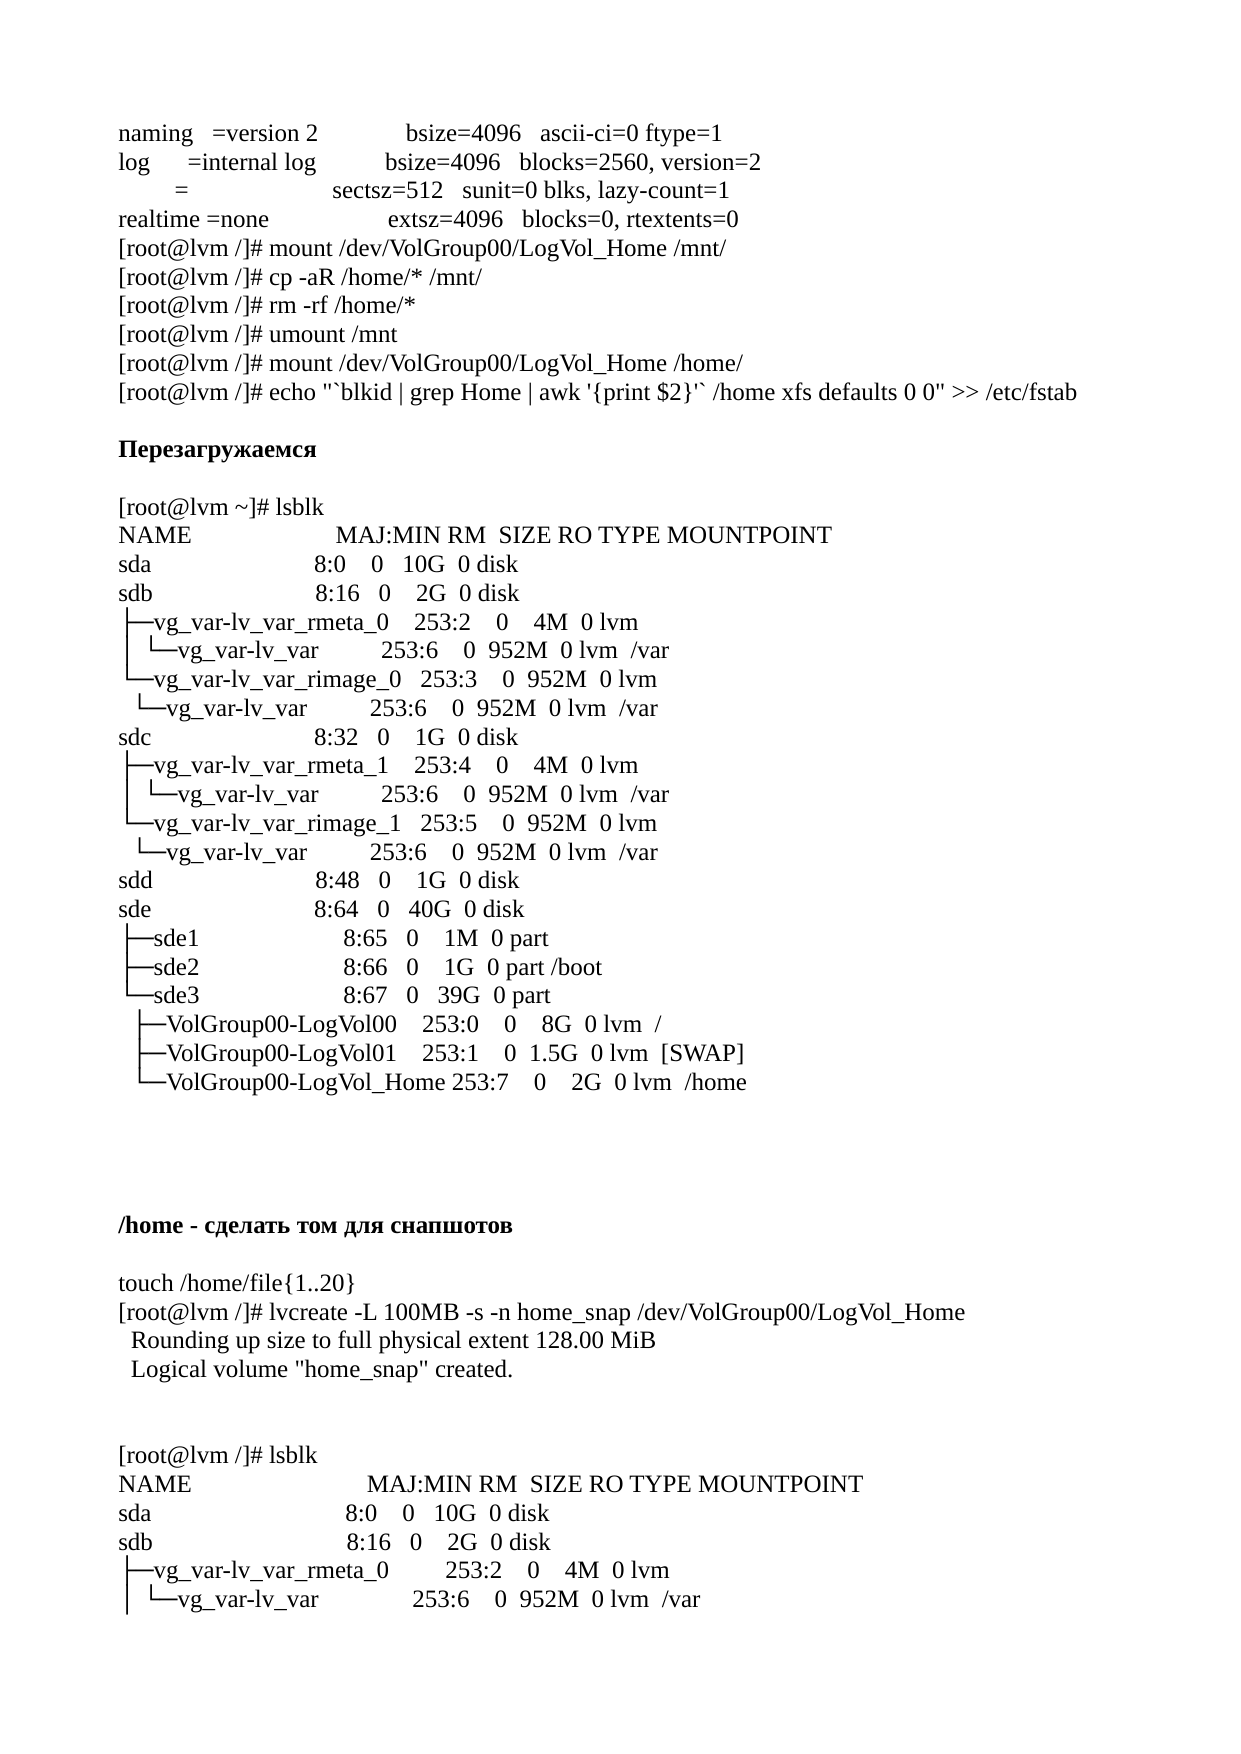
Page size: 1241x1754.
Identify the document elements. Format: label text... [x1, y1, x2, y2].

text └─vg_var-lv_var_rimage_1 253:5 0 952M 0 lvm [118, 808, 1122, 837]
text sda 8:0 0 10G 0 disk [118, 1498, 1122, 1527]
text │ └─vg_var-lv_var 253:6 0 952M 0 lvm /var [128, 779, 1122, 808]
text ├─sde1 8:65 0 1M 0 part [128, 923, 1122, 952]
text ├─vg_var-lv_var_rmeta_0 253:2 0 4M 0 lvm [128, 1556, 1122, 1584]
text [root@lvm /]# rm -rf /home/* [118, 291, 1122, 319]
text [root@lvm /]# umount /mnt [118, 319, 1122, 348]
text [root@lvm /]# mount /dev/VolGroup00/LogVol_Home /home/ [118, 348, 1122, 377]
text NAME MAJ:MIN RM SIZE RO TYPE MOUNTPOINT [118, 1469, 1122, 1498]
text ├─VolGroup00-LogVol00 253:0 0 8G 0 lvm / [140, 1009, 1122, 1038]
text /home - сделать том для снапшотов [118, 1211, 1122, 1239]
text = sectsz=512 sunit=0 blks, lazy-count=1 [118, 176, 1122, 204]
text sda 8:0 0 10G 0 disk [118, 549, 1122, 578]
text Rounding up size to full physical extent 128.00 MiB [118, 1326, 1122, 1354]
text sde 8:64 0 40G 0 disk [118, 894, 1122, 923]
text log =internal log bsize=4096 blocks=2560, version=2 [118, 147, 1122, 176]
text ├─sde2 8:66 0 1G 0 part /boot [128, 952, 1122, 981]
text realtime =none extsz=4096 blocks=0, rtextents=0 [118, 204, 1122, 233]
text ├─vg_var-lv_var_rmeta_0 253:2 0 4M 0 lvm [128, 607, 1122, 636]
text sdb 8:16 0 2G 0 disk [118, 1527, 1122, 1556]
text Перезагружаемся [118, 434, 1122, 463]
text NAME MAJ:MIN RM SIZE RO TYPE MOUNTPOINT [118, 521, 1122, 549]
text ├─VolGroup00-LogVol01 253:1 0 1.5G 0 lvm [SWAP] [140, 1038, 1122, 1067]
text naming =version 2 bsize=4096 ascii-ci=0 ftype=1 [118, 118, 1122, 147]
text └─VolGroup00-LogVol_Home 253:7 0 2G 0 lvm /home [118, 1067, 1122, 1096]
text Logical volume "home_snap" created. [118, 1354, 1122, 1383]
text [root@lvm /]# echo "`blkid | grep Home | awk '{print $2}'` /home xfs defaults 0 0" >> /etc/fstab [118, 377, 1122, 406]
text └─sde3 8:67 0 39G 0 part [118, 981, 1122, 1009]
text sdb 8:16 0 2G 0 disk [118, 578, 1122, 607]
text sdd 8:48 0 1G 0 disk [118, 866, 1122, 894]
text └─vg_var-lv_var 253:6 0 952M 0 lvm /var [118, 693, 1122, 722]
text [root@lvm /]# lsblk [118, 1441, 1122, 1469]
text [root@lvm /]# lvcreate -L 100MB -s -n home_snap /dev/VolGroup00/LogVol_Home [118, 1297, 1122, 1326]
text └─vg_var-lv_var 253:6 0 952M 0 lvm /var [118, 837, 1122, 866]
text [root@lvm /]# mount /dev/VolGroup00/LogVol_Home /mnt/ [118, 233, 1122, 262]
text │ └─vg_var-lv_var 253:6 0 952M 0 lvm /var [128, 1584, 1122, 1613]
text [root@lvm /]# cp -aR /home/* /mnt/ [118, 262, 1122, 291]
text ├─vg_var-lv_var_rmeta_1 253:4 0 4M 0 lvm [128, 751, 1122, 779]
text │ └─vg_var-lv_var 253:6 0 952M 0 lvm /var [128, 636, 1122, 664]
text touch /home/file{1..20} [118, 1268, 1122, 1297]
text └─vg_var-lv_var_rimage_0 253:3 0 952M 0 lvm [118, 664, 1122, 693]
text [root@lvm ~]# lsblk [118, 492, 1122, 521]
text sdc 8:32 0 1G 0 disk [118, 722, 1122, 751]
